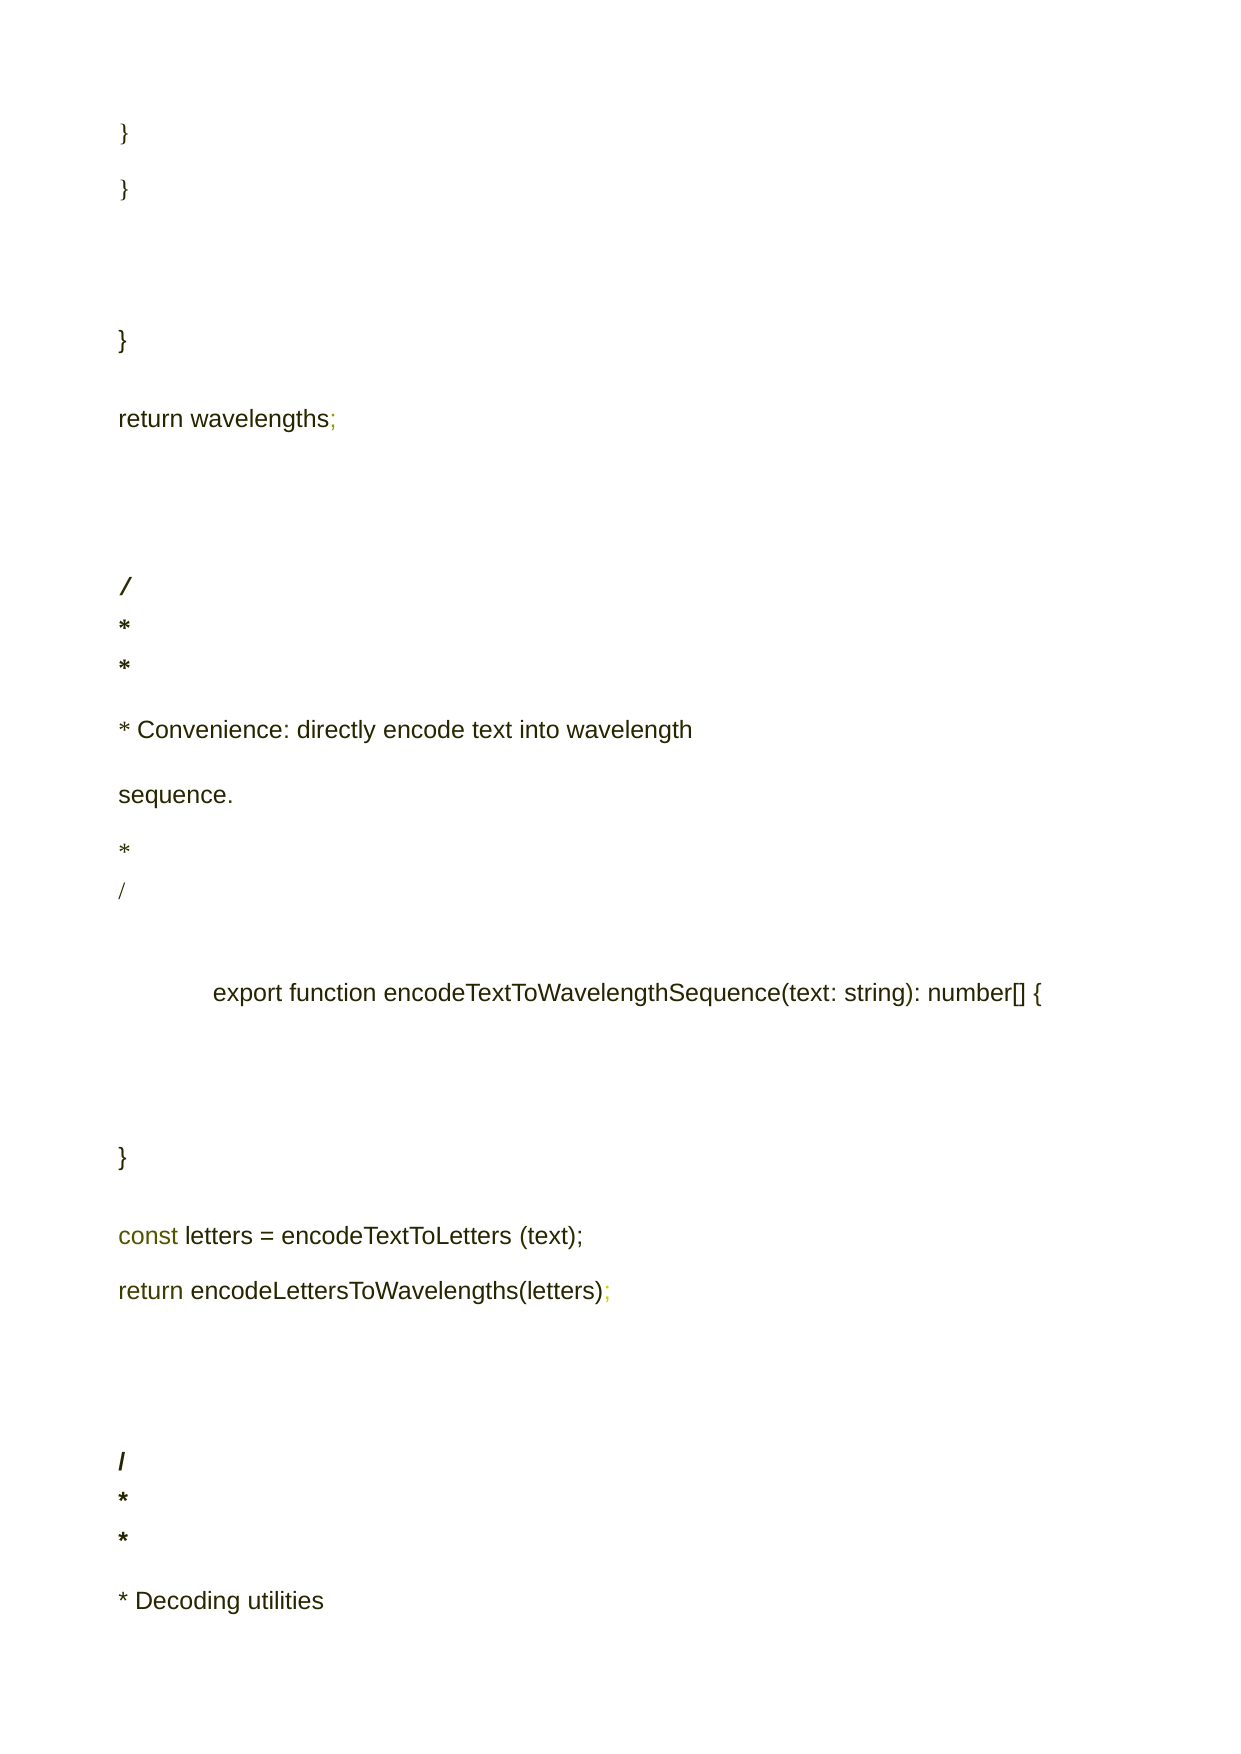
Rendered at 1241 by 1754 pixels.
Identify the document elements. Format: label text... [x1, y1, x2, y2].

text /** [118, 574, 132, 682]
text return wavelengths; [118, 404, 458, 433]
text sequence. [118, 780, 264, 808]
text return encodeLettersToWavelengths(letters); [118, 1276, 922, 1305]
text const letters = encodeTextToLetters (text); [118, 1221, 870, 1250]
text * Decoding utilities [118, 1586, 434, 1614]
text } [118, 118, 136, 147]
text export function encodeTextToWavelengthSequence(text: string): number[] { [118, 977, 1122, 1006]
text /** [118, 1446, 132, 1554]
text */ [118, 837, 123, 945]
text * Convenience: directly encode text into wavelength [118, 715, 1036, 744]
